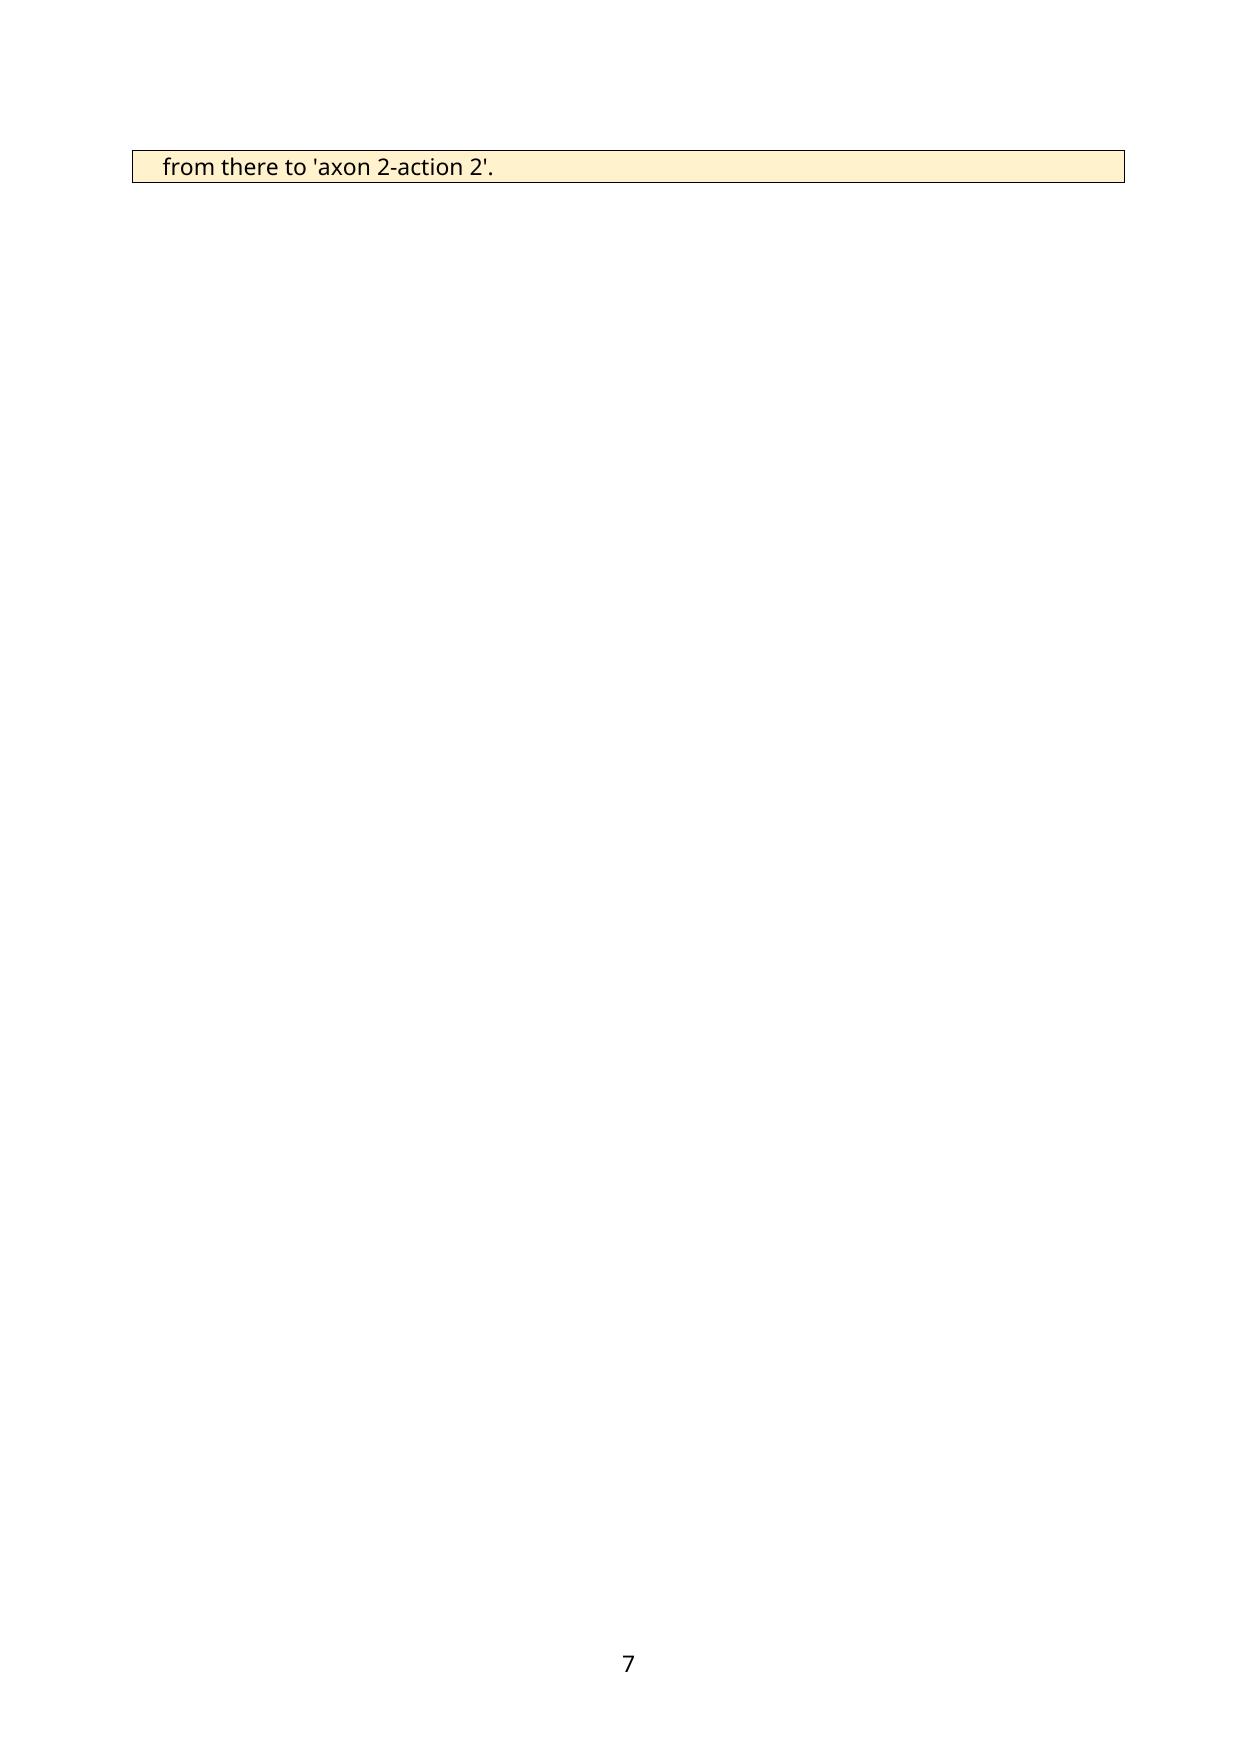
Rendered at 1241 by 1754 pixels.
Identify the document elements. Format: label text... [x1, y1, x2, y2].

text from there to 'axon 2-action 2'. [133, 151, 1124, 182]
